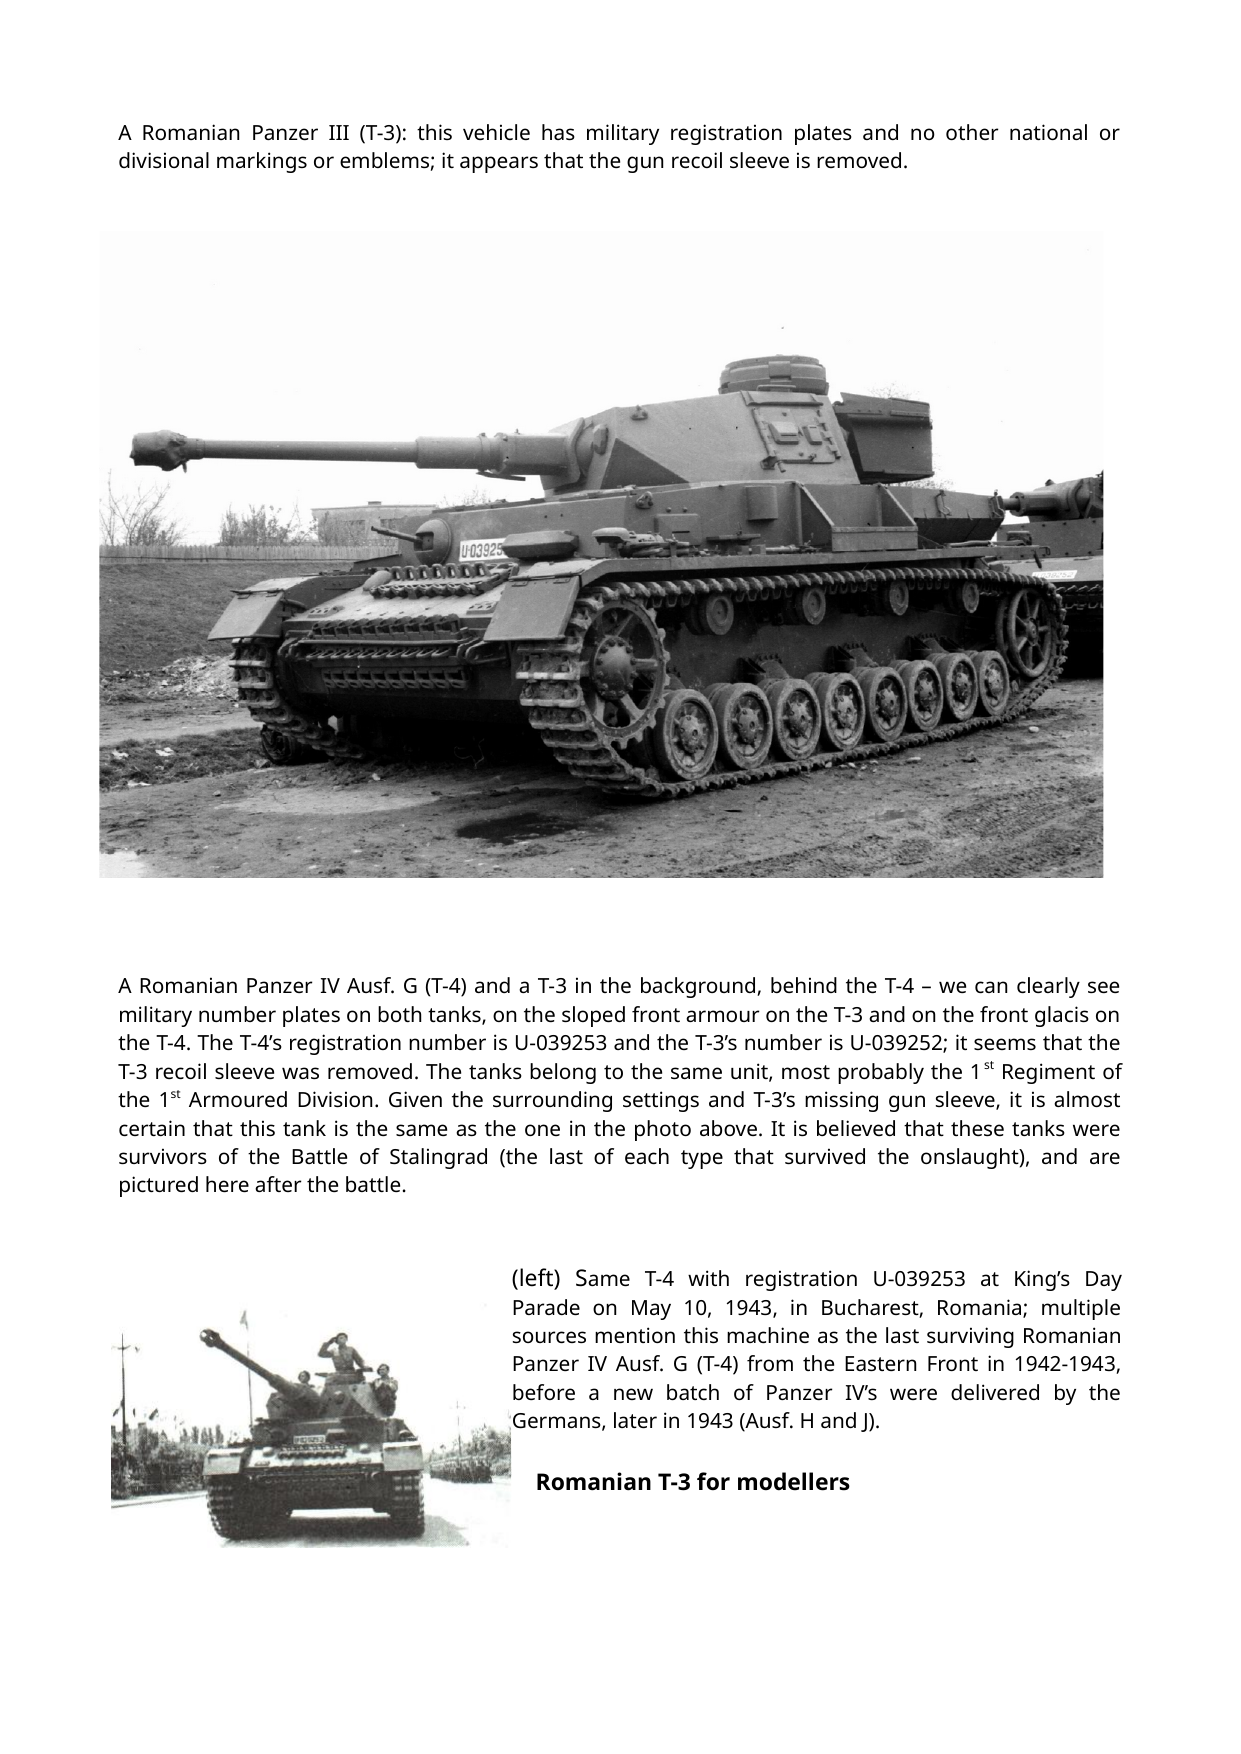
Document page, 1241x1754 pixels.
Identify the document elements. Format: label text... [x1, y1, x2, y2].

text A Romanian Panzer III (T-3): this vehicle has military registration plates and no other national or divisional markings or emblems; it appears that the gun recoil sleeve is removed. [118, 118, 1122, 175]
text (left) Same T-4 with registration U-039253 at King’s Day Parade on May 10, 1943, in Bucharest, Romania; multiple sources mention this machine as the last surviving Romanian Panzer IV Ausf. G (T-4) from the Eastern Front in 1942-1943, before a new batch of Panzer IV’s were delivered by the Germans, later in 1943 (Ausf. H and J). [512, 1261, 1122, 1435]
picture [111, 1261, 512, 1548]
text Romanian T-3 for modellers [512, 1466, 1122, 1497]
picture [99, 231, 1104, 878]
text A Romanian Panzer IV Ausf. G (T-4) and a T-3 in the background, behind the T-4 – we can clearly see military number plates on both tanks, on the sloped front armour on the T-3 and on the front glacis on the T-4. The T-4’s registration number is U-039253 and the T-3’s number is U-039252; it seems that the T-3 recoil sleeve was removed. The tanks belong to the same unit, most probably the 1st Regiment of the 1st Armoured Division. Given the surrounding settings and T-3’s missing gun sleeve, it is almost certain that this tank is the same as the one in the photo above. It is believed that these tanks were survivors of the Battle of Stalingrad (the last of each type that survived the onslaught), and are pictured here after the battle. [118, 971, 1122, 1199]
